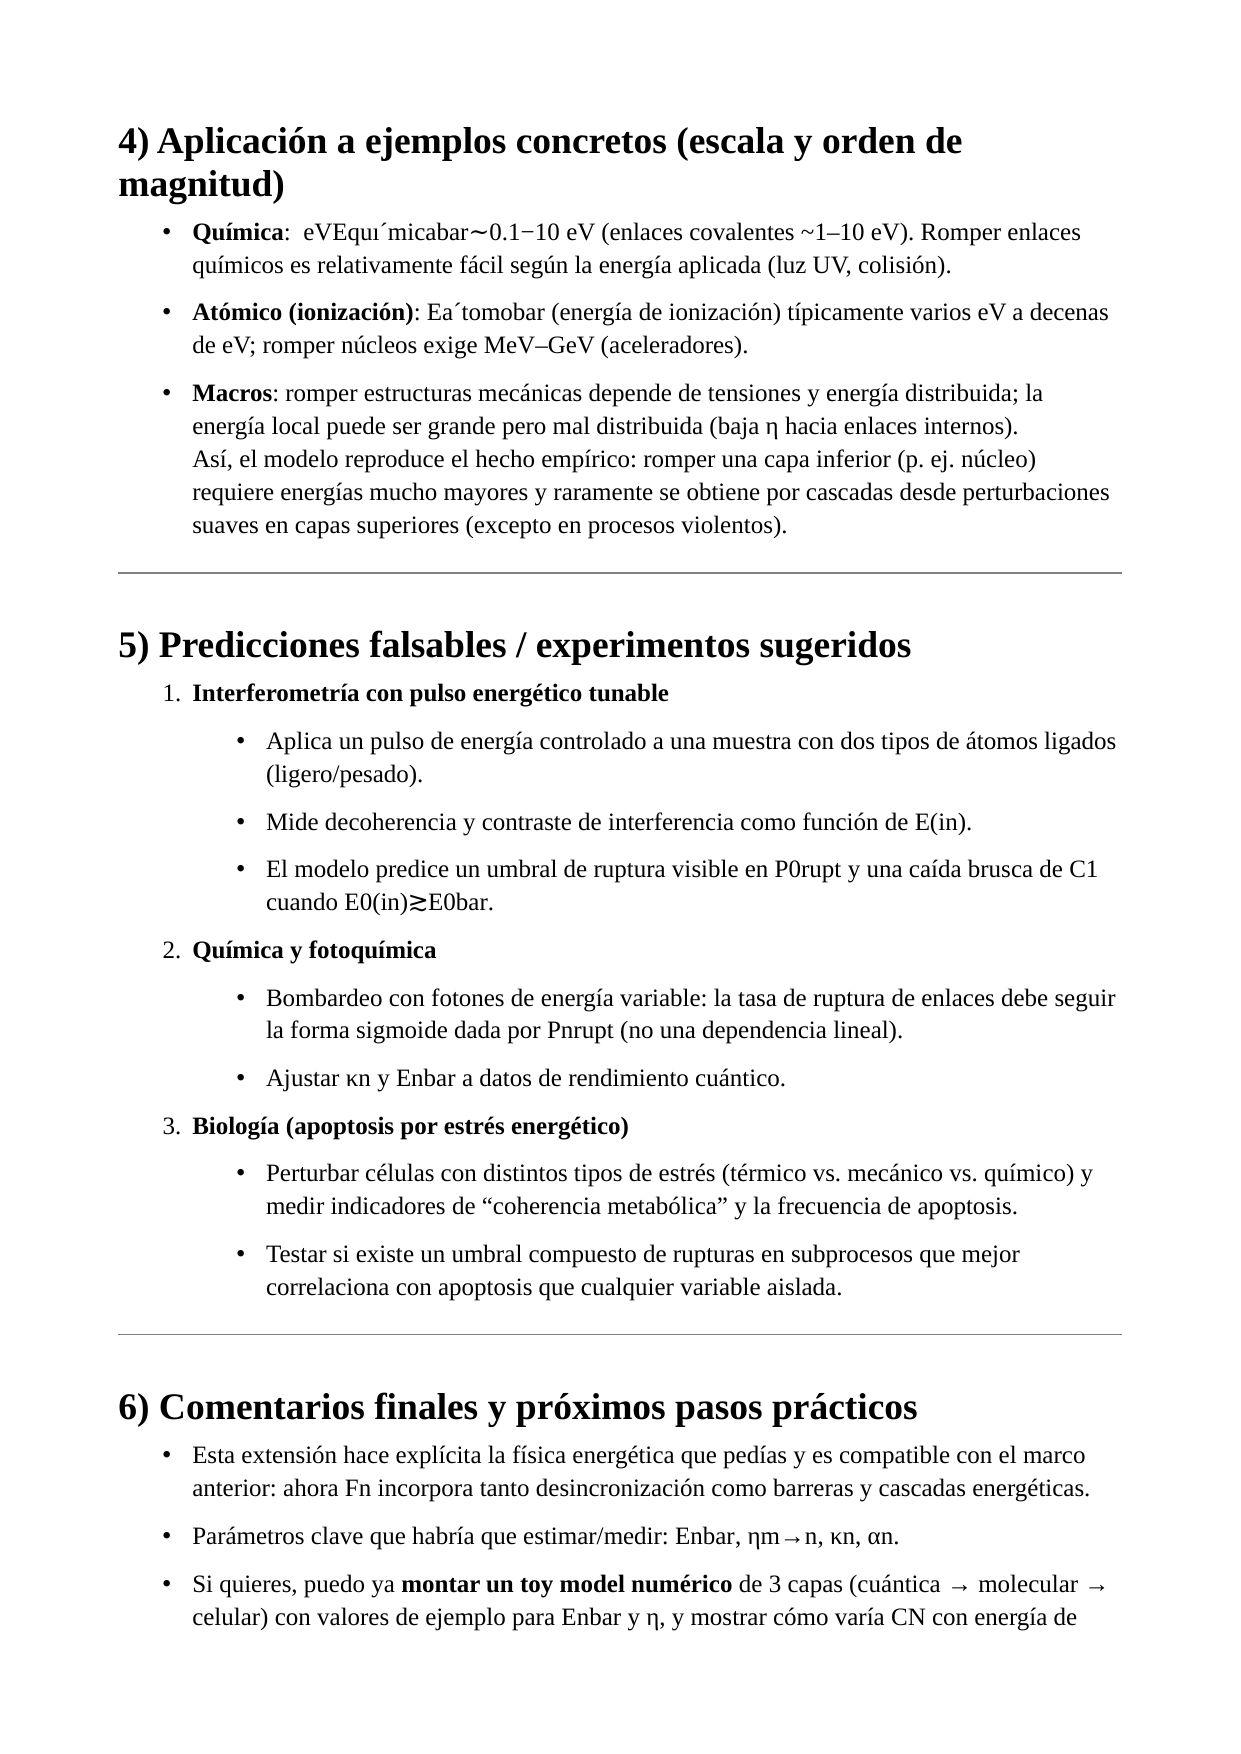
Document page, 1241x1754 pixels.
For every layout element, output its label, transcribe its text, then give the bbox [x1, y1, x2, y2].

list Biología (apoptosis por estrés energético) [162, 1111, 1122, 1139]
subtitle 4) Aplicación a ejemplos concretos (escala y orden de magnitud) [118, 118, 1122, 204]
list Química: eVEquıˊmicabar​∼0.1−10 eV (enlaces covalentes ~1–10 eV). Romper enlaces químicos es relativamente fácil según la energía aplicada (luz UV, colisión). [162, 217, 1122, 279]
subtitle 6) Comentarios finales y próximos pasos prácticos [118, 1385, 1122, 1428]
list Bombardeo con fotones de energía variable: la tasa de ruptura de enlaces debe seguir la forma sigmoide dada por Pnrupt​ (no una dependencia lineal). [236, 983, 1122, 1044]
list Macros: romper estructuras mecánicas depende de tensiones y energía distribuida; la energía local puede ser grande pero mal distribuida (baja η hacia enlaces internos). Así, el modelo reproduce el hecho empírico: romper una capa inferior (p. ej. núcleo) requiere energías mucho mayores y raramente se obtiene por cascadas desde perturbaciones suaves en capas superiores (excepto en procesos violentos). [162, 378, 1122, 539]
list Perturbar células con distintos tipos de estrés (térmico vs. mecánico vs. químico) y medir indicadores de “coherencia metabólica” y la frecuencia de apoptosis. [236, 1158, 1122, 1220]
list Mide decoherencia y contraste de interferencia como función de E(in). [236, 807, 1122, 836]
list Química y fotoquímica [162, 935, 1122, 964]
list Si quieres, puedo ya montar un toy model numérico de 3 capas (cuántica → molecular → celular) con valores de ejemplo para Enbar​ y η, y mostrar cómo varía CN​ con energía de [162, 1569, 1122, 1630]
list Testar si existe un umbral compuesto de rupturas en subprocesos que mejor correlaciona con apoptosis que cualquier variable aislada. [236, 1239, 1122, 1301]
list Parámetros clave que habría que estimar/medir: Enbar​, ηm→n​, κn​, αn​. [162, 1521, 1122, 1550]
list Esta extensión hace explícita la física energética que pedías y es compatible con el marco anterior: ahora Fn​ incorpora tanto desincronización como barreras y cascadas energéticas. [162, 1440, 1122, 1502]
list El modelo predice un umbral de ruptura visible en P0rupt​ y una caída brusca de C1​ cuando E0(in)​≳E0bar​. [236, 854, 1122, 916]
list Atómico (ionización): Eaˊtomobar​ (energía de ionización) típicamente varios eV a decenas de eV; romper núcleos exige MeV–GeV (aceleradores). [162, 297, 1122, 359]
list Ajustar κn​ y Enbar​ a datos de rendimiento cuántico. [236, 1063, 1122, 1092]
list Interferometría con pulso energético tunable [162, 678, 1122, 707]
list Aplica un pulso de energía controlado a una muestra con dos tipos de átomos ligados (ligero/pesado). [236, 726, 1122, 788]
subtitle 5) Predicciones falsables / experimentos sugeridos [118, 623, 1122, 666]
